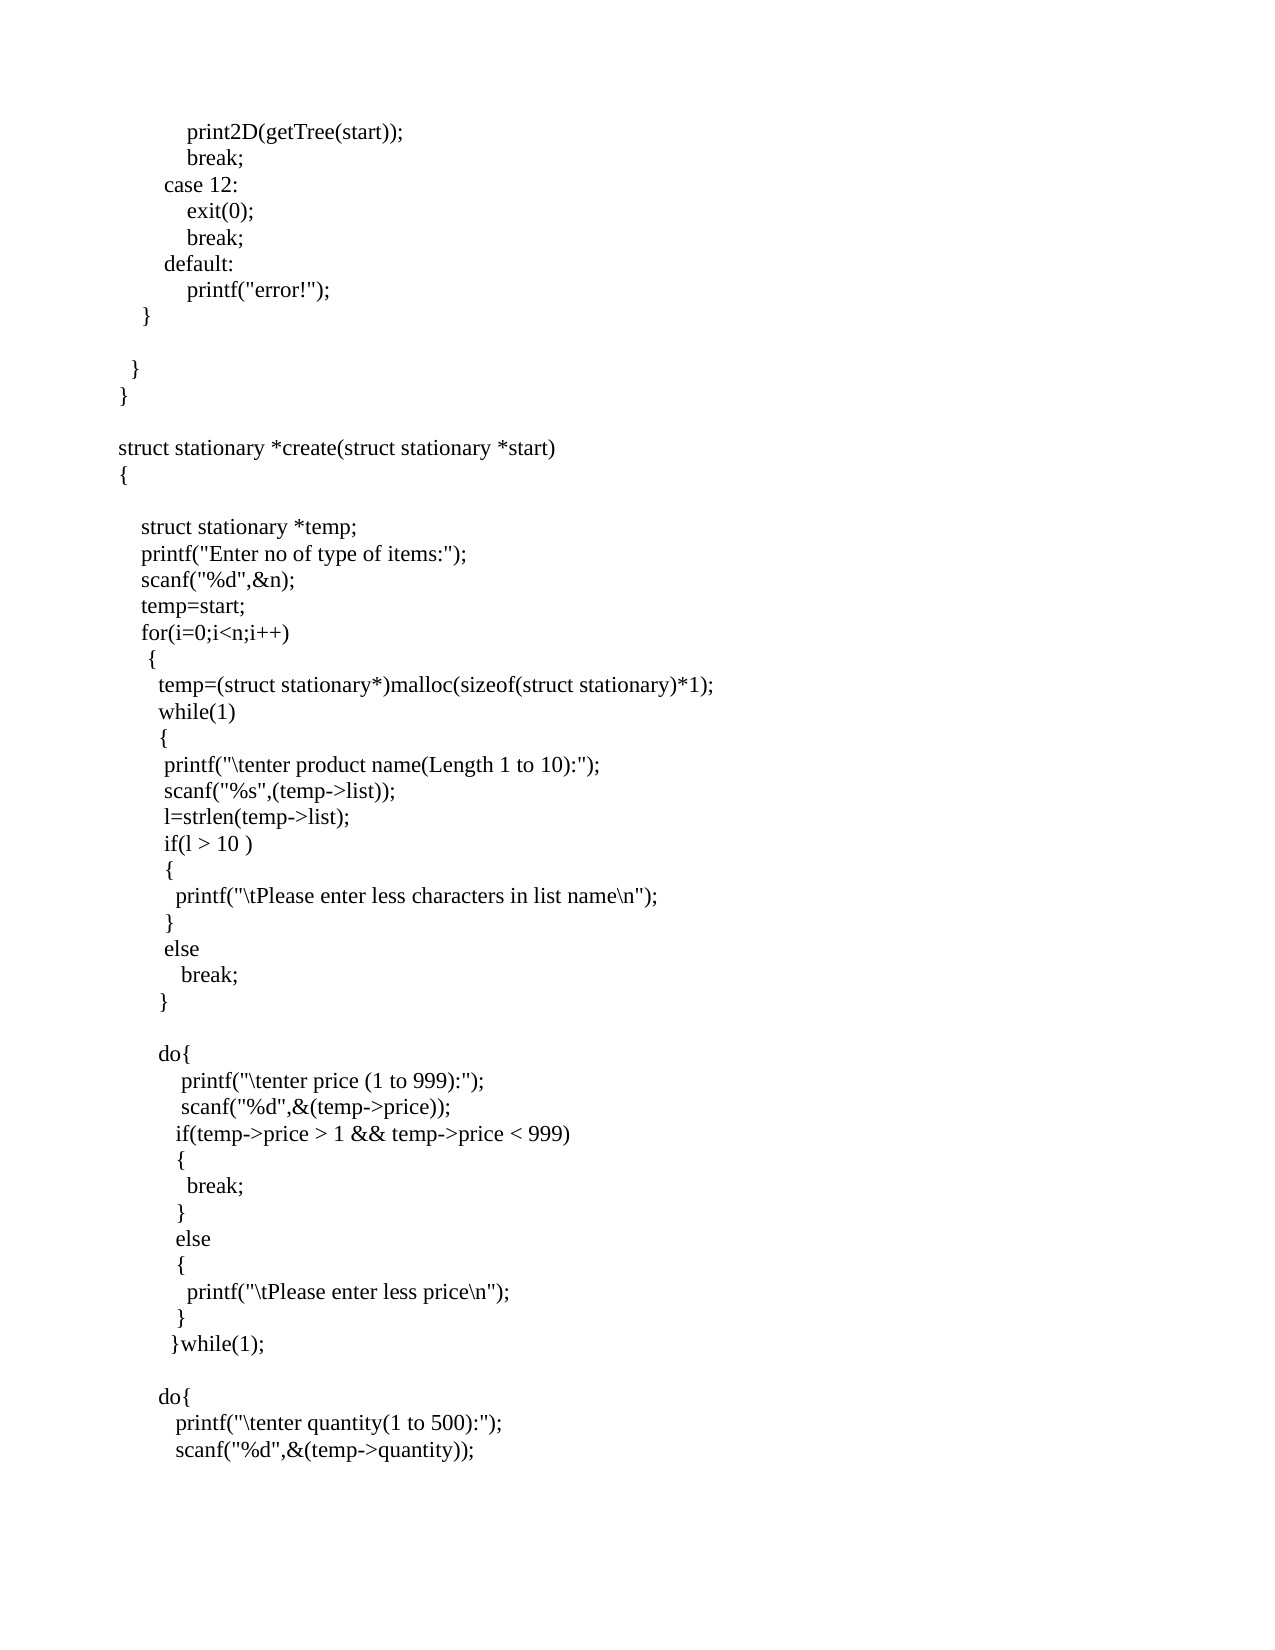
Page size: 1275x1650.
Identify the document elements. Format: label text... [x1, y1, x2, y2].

text } [118, 382, 1157, 408]
text } [118, 1304, 1157, 1330]
text } [118, 1199, 1157, 1225]
text printf("error!"); [118, 276, 1157, 303]
text { [118, 1251, 1157, 1278]
text break; [118, 961, 1157, 988]
text } [118, 355, 1157, 382]
text default: [118, 250, 1157, 276]
text }while(1); [118, 1330, 1157, 1357]
text break; [118, 223, 1157, 250]
text scanf("%d",&n); [118, 566, 1157, 592]
text do{ [118, 1041, 1157, 1067]
text print2D(getTree(start)); [118, 118, 1157, 144]
text struct stationary *temp; [118, 513, 1157, 540]
text else [118, 1225, 1157, 1251]
text printf("Enter no of type of items:"); [118, 540, 1157, 566]
text { [118, 645, 1157, 672]
text break; [118, 1172, 1157, 1199]
text { [118, 724, 1157, 751]
text struct stationary *create(struct stationary *start) [118, 434, 1157, 461]
text temp=(struct stationary*)malloc(sizeof(struct stationary)*1); [118, 672, 1157, 698]
text l=strlen(temp->list); [118, 803, 1157, 830]
text temp=start; [118, 592, 1157, 619]
text } [118, 909, 1157, 935]
text while(1) [118, 698, 1157, 724]
text { [118, 1146, 1157, 1172]
text printf("\tPlease enter less price\n"); [118, 1278, 1157, 1304]
text { [118, 461, 1157, 487]
text printf("\tenter product name(Length 1 to 10):"); [118, 751, 1157, 777]
text do{ [118, 1383, 1157, 1409]
text printf("\tenter price (1 to 999):"); [118, 1067, 1157, 1093]
text case 12: [118, 171, 1157, 197]
text break; [118, 144, 1157, 171]
text scanf("%d",&(temp->quantity)); [118, 1436, 1157, 1462]
text for(i=0;i<n;i++) [118, 619, 1157, 645]
text else [118, 935, 1157, 961]
text printf("\tenter quantity(1 to 500):"); [118, 1409, 1157, 1436]
text if(l > 10 ) [118, 830, 1157, 856]
text { [118, 856, 1157, 882]
text if(temp->price > 1 && temp->price < 999) [118, 1119, 1157, 1146]
text scanf("%s",(temp->list)); [118, 777, 1157, 803]
text } [118, 303, 1157, 329]
text } [118, 988, 1157, 1014]
text exit(0); [118, 197, 1157, 223]
text scanf("%d",&(temp->price)); [118, 1093, 1157, 1119]
text printf("\tPlease enter less characters in list name\n"); [118, 882, 1157, 909]
